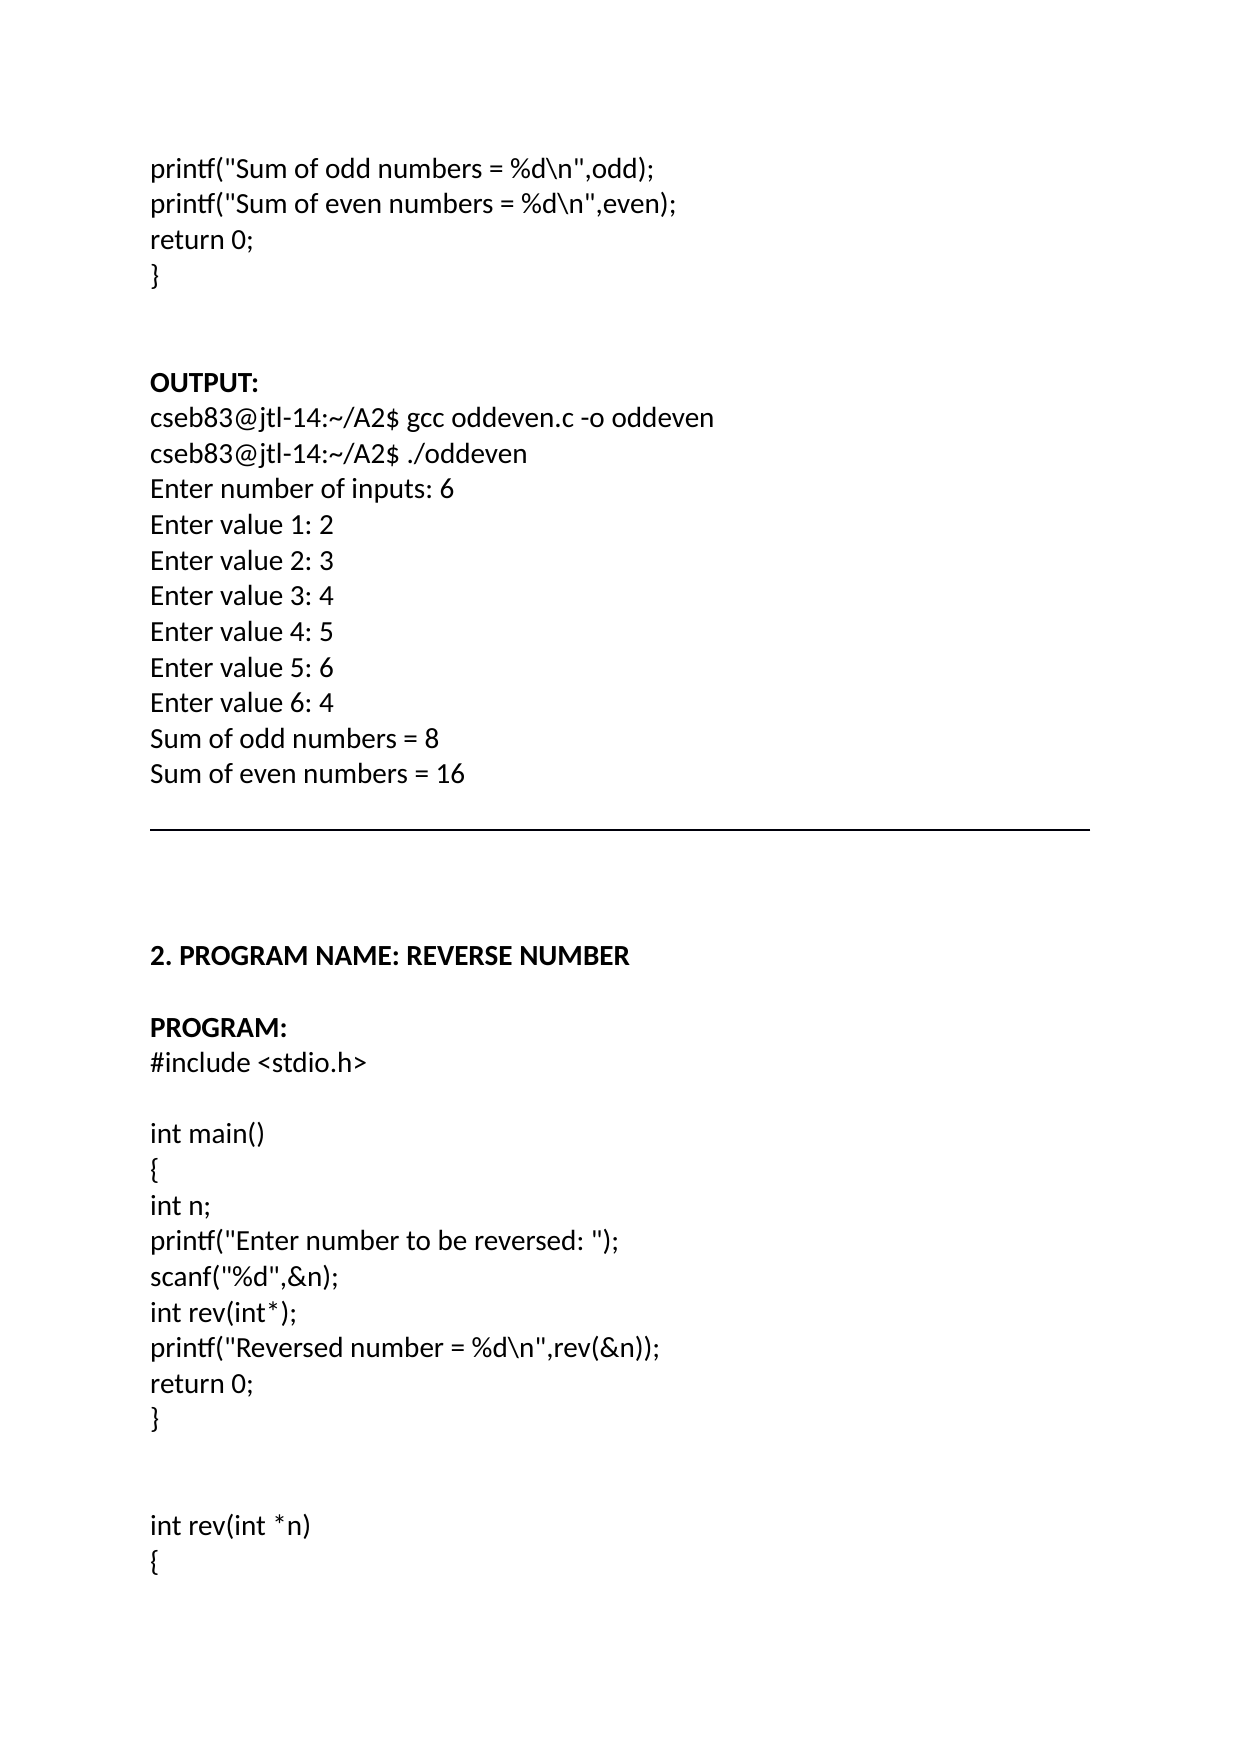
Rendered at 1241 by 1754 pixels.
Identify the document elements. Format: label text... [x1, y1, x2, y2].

text printf("Sum of odd numbers = %d\n",odd); [150, 150, 1090, 186]
text { [150, 1543, 1090, 1579]
text } [150, 257, 1090, 292]
text OUTPUT: [150, 364, 1090, 399]
text return 0; [150, 1365, 1090, 1401]
text int rev(int *n) [150, 1507, 1090, 1543]
text #include <stdio.h> [150, 1044, 1090, 1080]
text Enter value 4: 5 [150, 613, 1090, 649]
text 2. PROGRAM NAME: REVERSE NUMBER [150, 937, 1090, 973]
text Enter value 2: 3 [150, 542, 1090, 577]
text cseb83@jtl-14:~/A2$ ./oddeven [150, 435, 1090, 471]
text int n; [150, 1187, 1090, 1222]
text printf("Enter number to be reversed: "); [150, 1222, 1090, 1258]
text Sum of odd numbers = 8 [150, 720, 1090, 756]
text printf("Reversed number = %d\n",rev(&n)); [150, 1329, 1090, 1365]
text PROGRAM: [150, 1009, 1090, 1044]
text printf("Sum of even numbers = %d\n",even); [150, 186, 1090, 221]
text Enter value 3: 4 [150, 577, 1090, 613]
text scanf("%d",&n); [150, 1258, 1090, 1294]
text Enter number of inputs: 6 [150, 471, 1090, 506]
text cseb83@jtl-14:~/A2$ gcc oddeven.c -o oddeven [150, 399, 1090, 435]
text } [150, 1401, 1090, 1436]
text Sum of even numbers = 16 [150, 756, 1090, 791]
text Enter value 1: 2 [150, 506, 1090, 542]
text Enter value 6: 4 [150, 684, 1090, 720]
text int main() [150, 1116, 1090, 1151]
text return 0; [150, 221, 1090, 257]
text Enter value 5: 6 [150, 649, 1090, 684]
text int rev(int*); [150, 1294, 1090, 1329]
text { [150, 1151, 1090, 1187]
